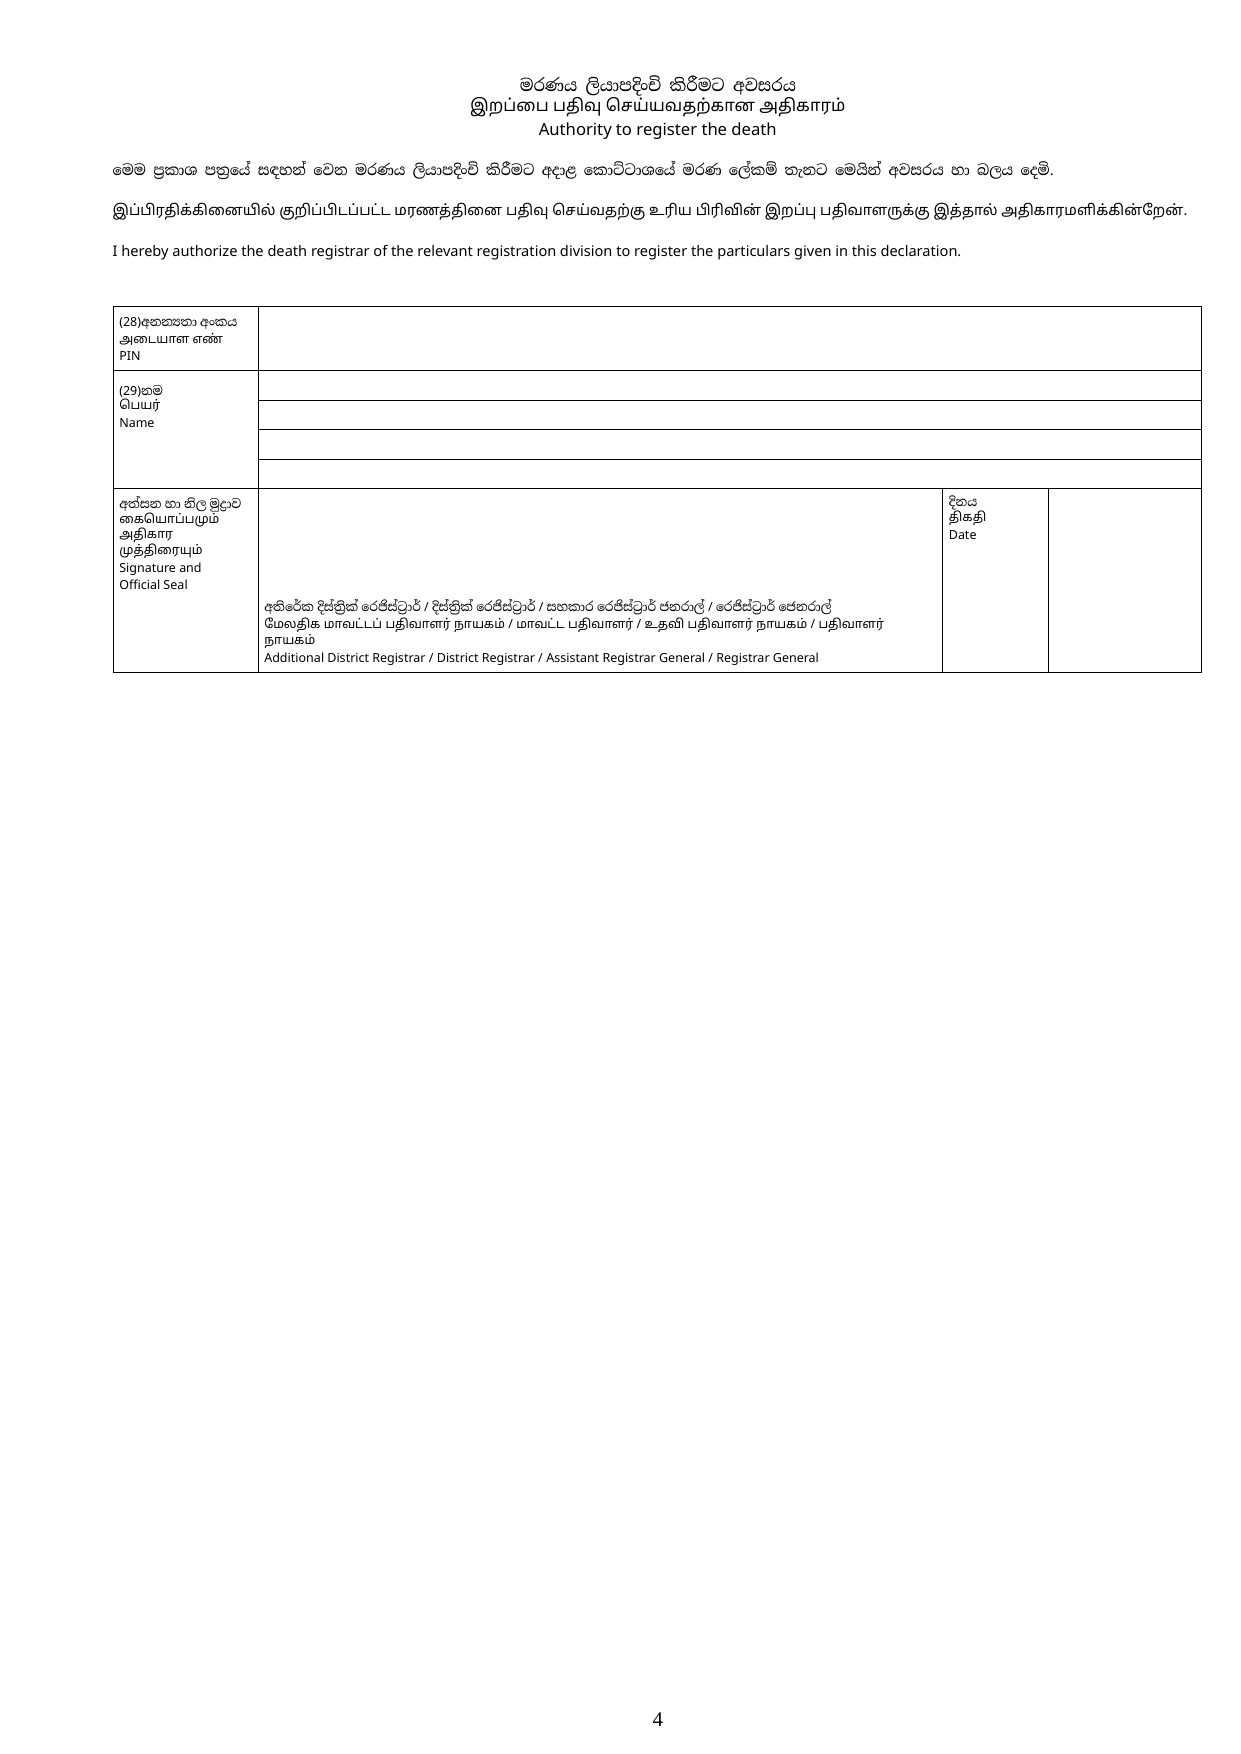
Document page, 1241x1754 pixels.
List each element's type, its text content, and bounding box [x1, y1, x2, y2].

table_cell [259, 401, 1201, 429]
text Authority to register the death [112, 117, 1203, 140]
table_cell [259, 371, 1201, 399]
text මෙම ප්‍රකාශ පත්‍රයේ සඳහන් වෙන මරණය ලියාපදිංචි කිරීමට අදාළ කොට්ටාශයේ මරණ ලේකම් තැනට මෙයින් අවසරය හා බලය දෙමි. [112, 160, 1203, 180]
text இப்பிரதிக்கினையில் குறிப்பிடப்பட்ட மரணத்தினை பதிவு செய்வதற்கு உரிய பிரிவின் இறப்பு பதிவாளருக்கு இத்தால் அதிகாரமளிக்கின்றேன். [112, 200, 1203, 221]
table_header [259, 307, 1201, 370]
table_cell [1049, 489, 1201, 672]
table_cell [259, 430, 1201, 459]
text இறப்பை பதிவு செய்யவதற்கான அதிகாரம் [112, 97, 1203, 117]
table_cell අතිරේක දිස්ත්‍රික් රෙජිස්ට්‍රාර් / දිස්ත්‍රික් රෙජිස්ට්‍රාර් / සහකාර රෙජිස්ට්‍රාර් ජනරාල් / රෙජිස්ට්‍රාර් ජෙනරාල් மேலதிக மாவட்டப் பதிவாளர் நாயகம் / மாவட்ட பதிவாளர் / உதவி பதிவாளர் நாயகம் / பதிவாளர் நாயகம் Additional District Registrar / District Registrar / Assistant Registrar General / Registrar General [259, 489, 942, 672]
table_cell දිනය திகதி Date [943, 489, 1048, 672]
table_header (28)අනන්‍යතා අංකය அடையாள எண் PIN [114, 307, 258, 370]
text I hereby authorize the death registrar of the relevant registration division to register the particulars given in this declaration. [112, 241, 1203, 261]
table_cell අත්සන හා නිල මුද්‍රාව கையொப்பமும் அதிகார முத்திரையும் Signature and Official Seal [114, 489, 258, 672]
table_cell (29)නම பெயர் Name [114, 371, 258, 488]
table_cell [259, 460, 1201, 488]
text මරණය ලියාපදිංචි කිරීමට අවසරය [112, 75, 1203, 97]
